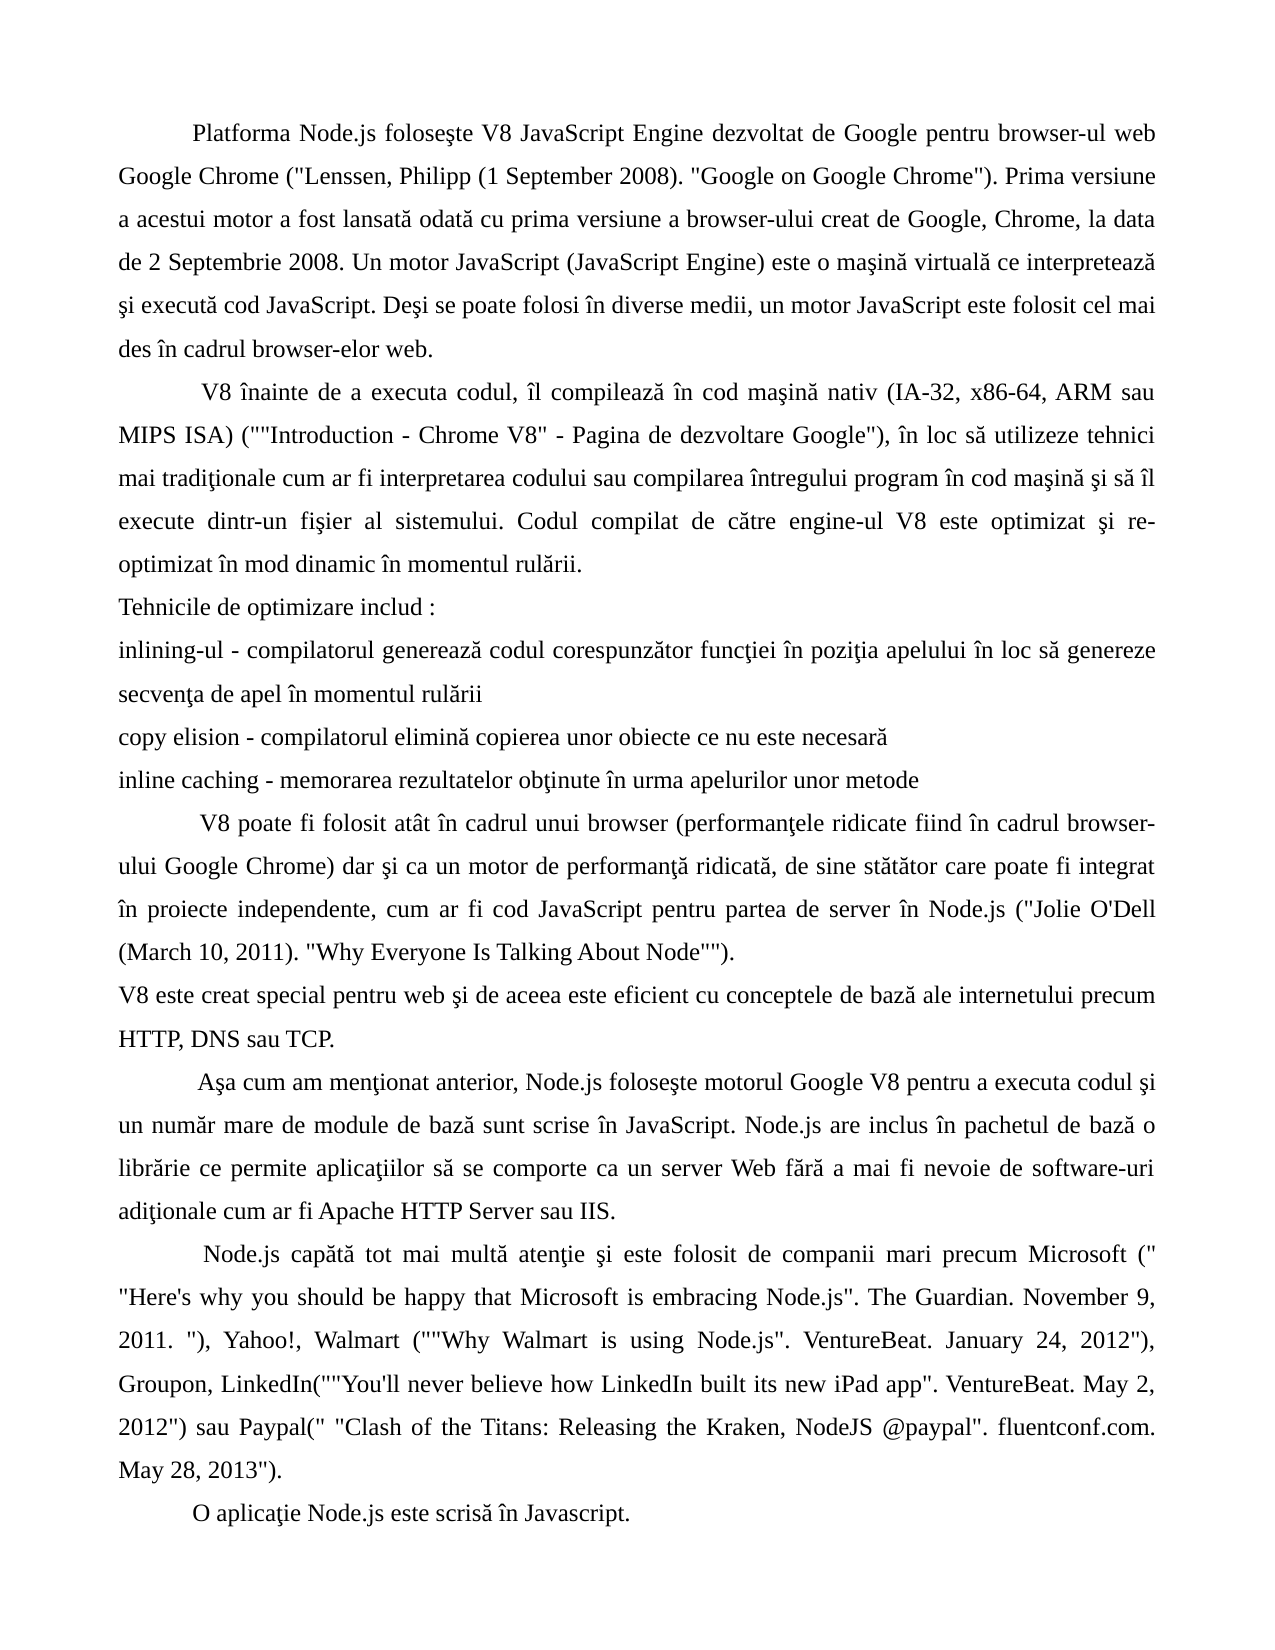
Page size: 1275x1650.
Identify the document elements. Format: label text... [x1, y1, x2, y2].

text inline caching - memorarea rezultatelor obţinute în urma apelurilor unor metode [118, 765, 1157, 794]
text inlining-ul - compilatorul generează codul corespunzător funcţiei în poziţia apelului în loc să genereze secvenţa de apel în momentul rulării [118, 636, 1157, 707]
text O aplicaţie Node.js este scrisă în Javascript. [118, 1498, 1157, 1527]
text Node.js capătă tot mai multă atenţie şi este folosit de companii mari precum Microsoft (" "Here's why you should be happy that Microsoft is embracing Node.js". The Guardian. November 9, 2011. "), Yahoo!, Walmart (""Why Walmart is using Node.js". VentureBeat. January 24, 2012"), Groupon, LinkedIn(""You'll never believe how LinkedIn built its new iPad app". VentureBeat. May 2, 2012") sau Paypal(" "Clash of the Titans: Releasing the Kraken, NodeJS @paypal". fluentconf.com. May 28, 2013"). [118, 1239, 1157, 1484]
text Tehnicile de optimizare includ : [118, 592, 1157, 621]
text Platforma Node.js foloseşte V8 JavaScript Engine dezvoltat de Google pentru browser-ul web Google Chrome ("Lenssen, Philipp (1 September 2008). "Google on Google Chrome"). Prima versiune a acestui motor a fost lansată odată cu prima versiune a browser-ului creat de Google, Chrome, la data de 2 Septembrie 2008. Un motor JavaScript (JavaScript Engine) este o maşină virtuală ce interpretează şi execută cod JavaScript. Deşi se poate folosi în diverse medii, un motor JavaScript este folosit cel mai des în cadrul browser-elor web. [118, 118, 1157, 362]
text copy elision - compilatorul elimină copierea unor obiecte ce nu este necesară [118, 722, 1157, 751]
text Aşa cum am menţionat anterior, Node.js foloseşte motorul Google V8 pentru a executa codul şi un număr mare de module de bază sunt scrise în JavaScript. Node.js are inclus în pachetul de bază o librărie ce permite aplicaţiilor să se comporte ca un server Web fără a mai fi nevoie de software-uri adiţionale cum ar fi Apache HTTP Server sau IIS. [118, 1067, 1157, 1225]
text V8 este creat special pentru web şi de aceea este eficient cu conceptele de bază ale internetului precum HTTP, DNS sau TCP. [118, 981, 1157, 1052]
text V8 înainte de a executa codul, îl compilează în cod maşină nativ (IA-32, x86-64, ARM sau MIPS ISA) (""Introduction - Chrome V8" - Pagina de dezvoltare Google"), în loc să utilizeze tehnici mai tradiţionale cum ar fi interpretarea codului sau compilarea întregului program în cod maşină şi să îl execute dintr-un fişier al sistemului. Codul compilat de către engine-ul V8 este optimizat şi re-optimizat în mod dinamic în momentul rulării. [118, 377, 1157, 578]
text V8 poate fi folosit atât în cadrul unui browser (performanţele ridicate fiind în cadrul browser-ului Google Chrome) dar şi ca un motor de performanţă ridicată, de sine stătător care poate fi integrat în proiecte independente, cum ar fi cod JavaScript pentru partea de server în Node.js ("Jolie O'Dell (March 10, 2011). "Why Everyone Is Talking About Node""). [118, 808, 1157, 966]
